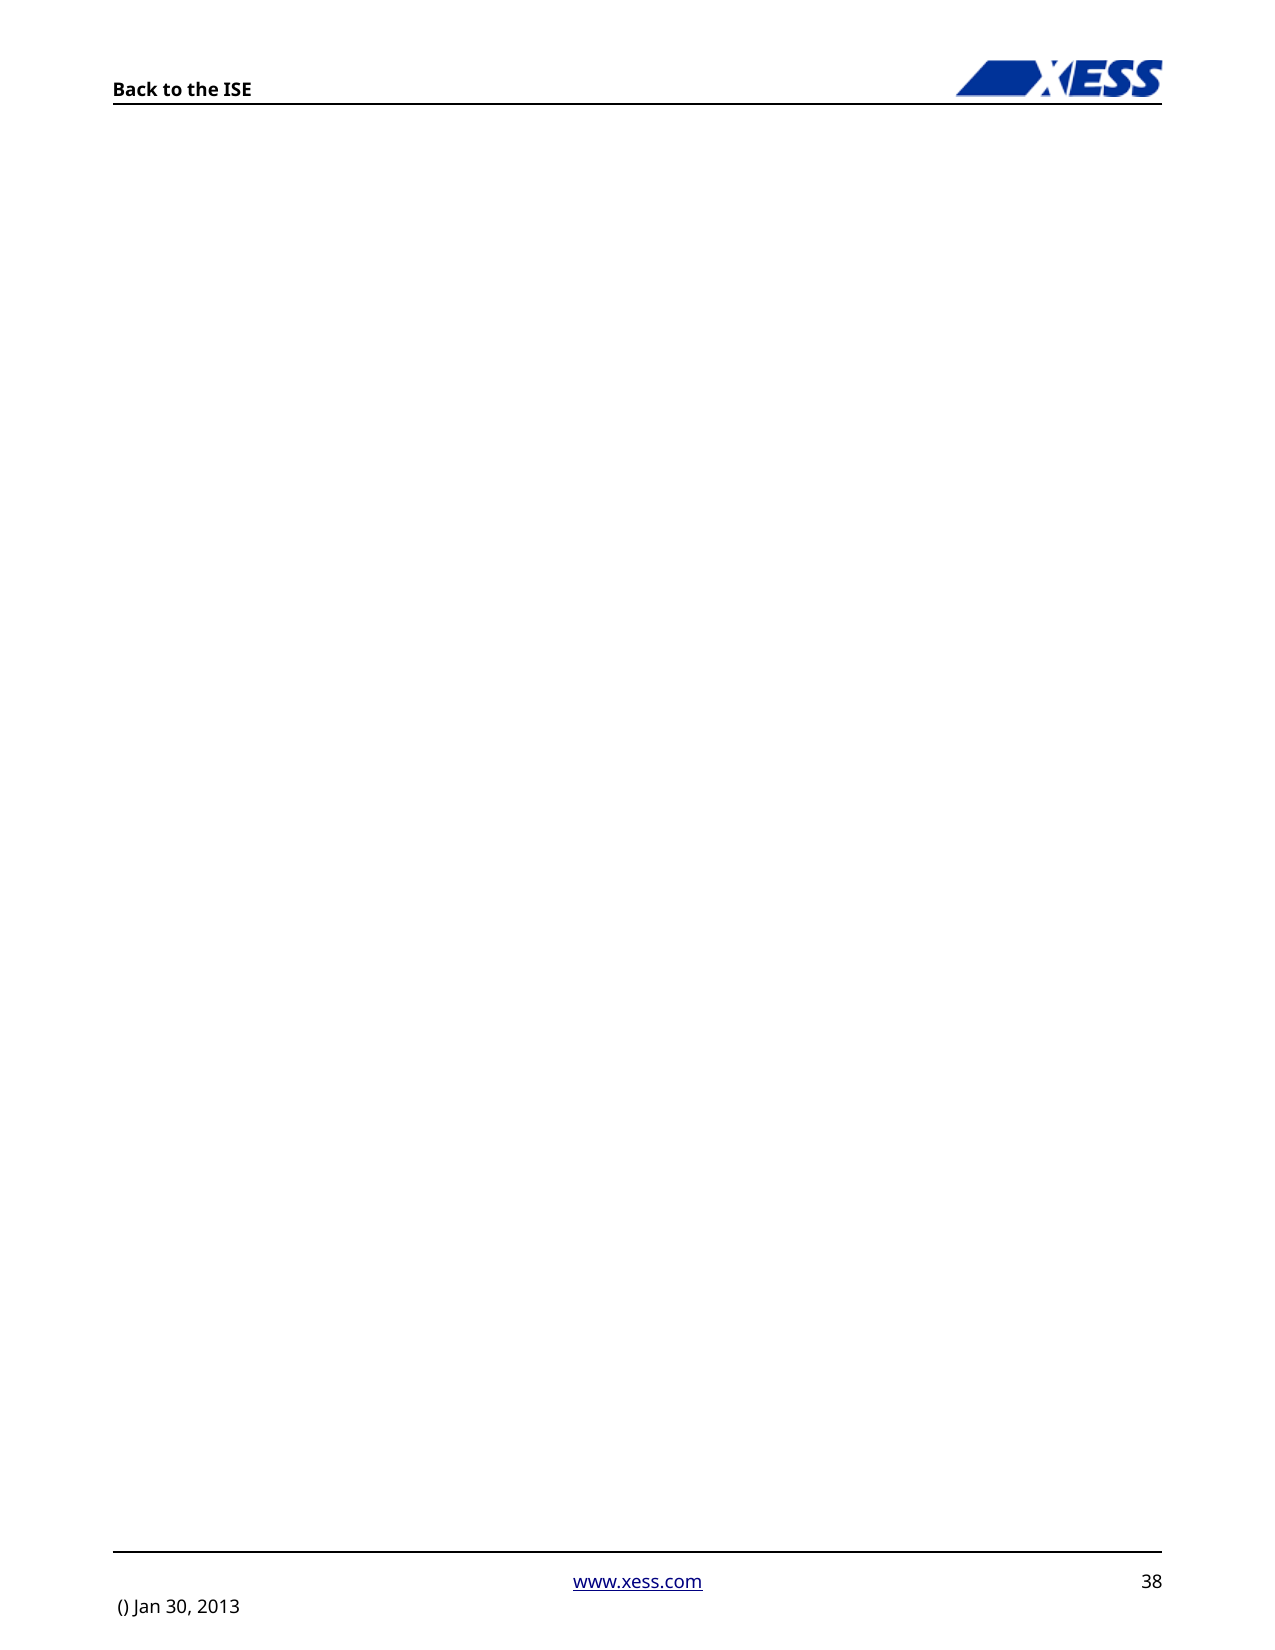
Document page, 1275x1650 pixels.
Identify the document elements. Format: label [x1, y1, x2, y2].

picture [955, 60, 1163, 97]
